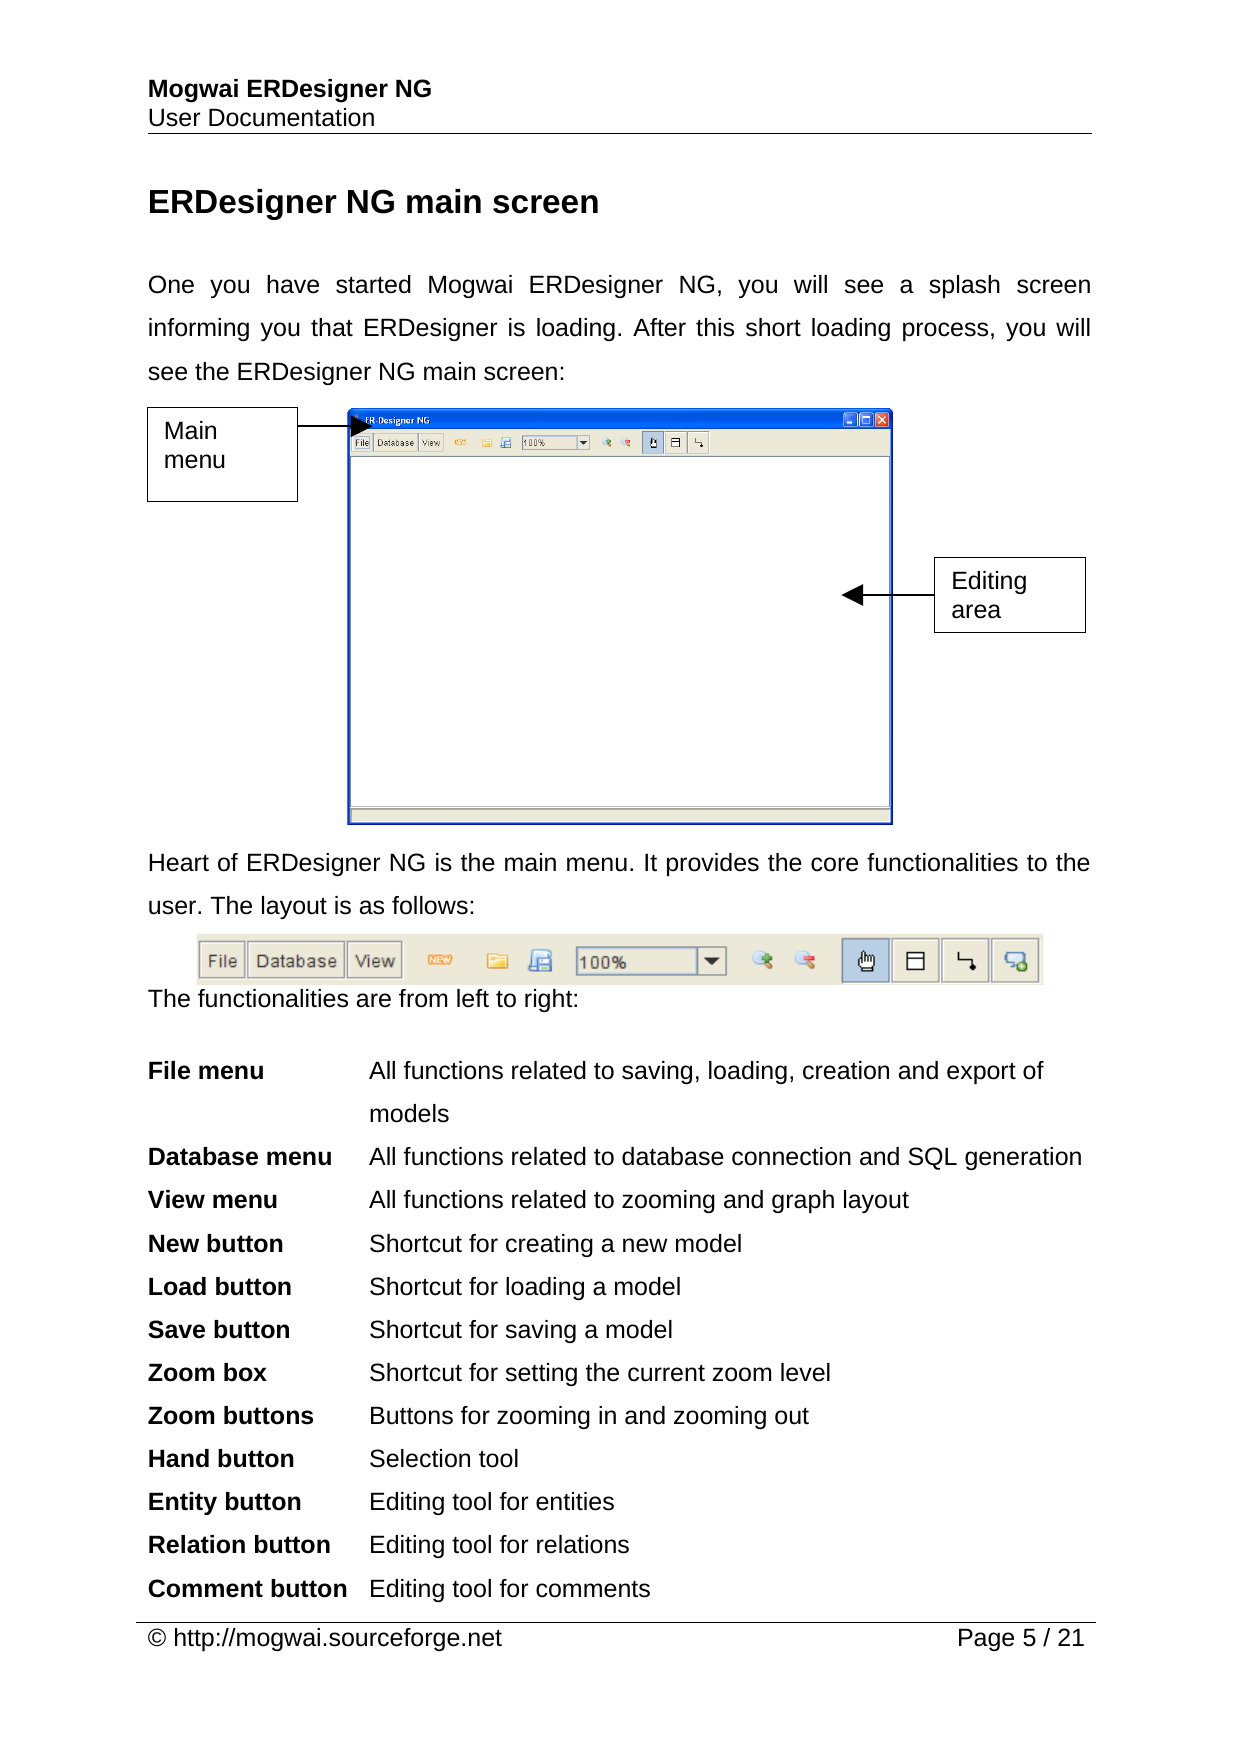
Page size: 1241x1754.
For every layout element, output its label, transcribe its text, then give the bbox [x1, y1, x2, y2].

text Zoom buttons Buttons for zooming in and zooming out [148, 1401, 1092, 1430]
subtitle ERDesigner NG main screen [148, 182, 1092, 221]
text Comment button Editing tool for comments [148, 1573, 1092, 1602]
picture [347, 408, 893, 825]
text Main menu [163, 416, 282, 473]
text Editing area [951, 566, 1069, 623]
text Relation button Editing tool for relations [148, 1530, 1092, 1559]
text Heart of ERDesigner NG is the main menu. It provides the core functionalities to the user. The layout is as follows: [148, 848, 1092, 920]
text File menu All functions related to saving, loading, creation and export of models [148, 1056, 1092, 1128]
text The functionalities are from left to right: [148, 934, 1092, 1013]
text Hand button Selection tool [148, 1444, 1092, 1473]
text Zoom box Shortcut for setting the current zoom level [148, 1358, 1092, 1387]
text Database menu All functions related to database connection and SQL generation [148, 1142, 1092, 1171]
text New button Shortcut for creating a new model [148, 1228, 1092, 1257]
text Entity button Editing tool for entities [148, 1487, 1092, 1516]
text Load button Shortcut for loading a model [148, 1272, 1092, 1300]
text View menu All functions related to zooming and graph layout [148, 1185, 1092, 1214]
text Save button Shortcut for saving a model [148, 1315, 1092, 1343]
text One you have started Mogwai ERDesigner NG, you will see a splash screen informing you that ERDesigner is loading. After this short loading process, you will see the ERDesigner NG main screen: [148, 270, 1092, 385]
